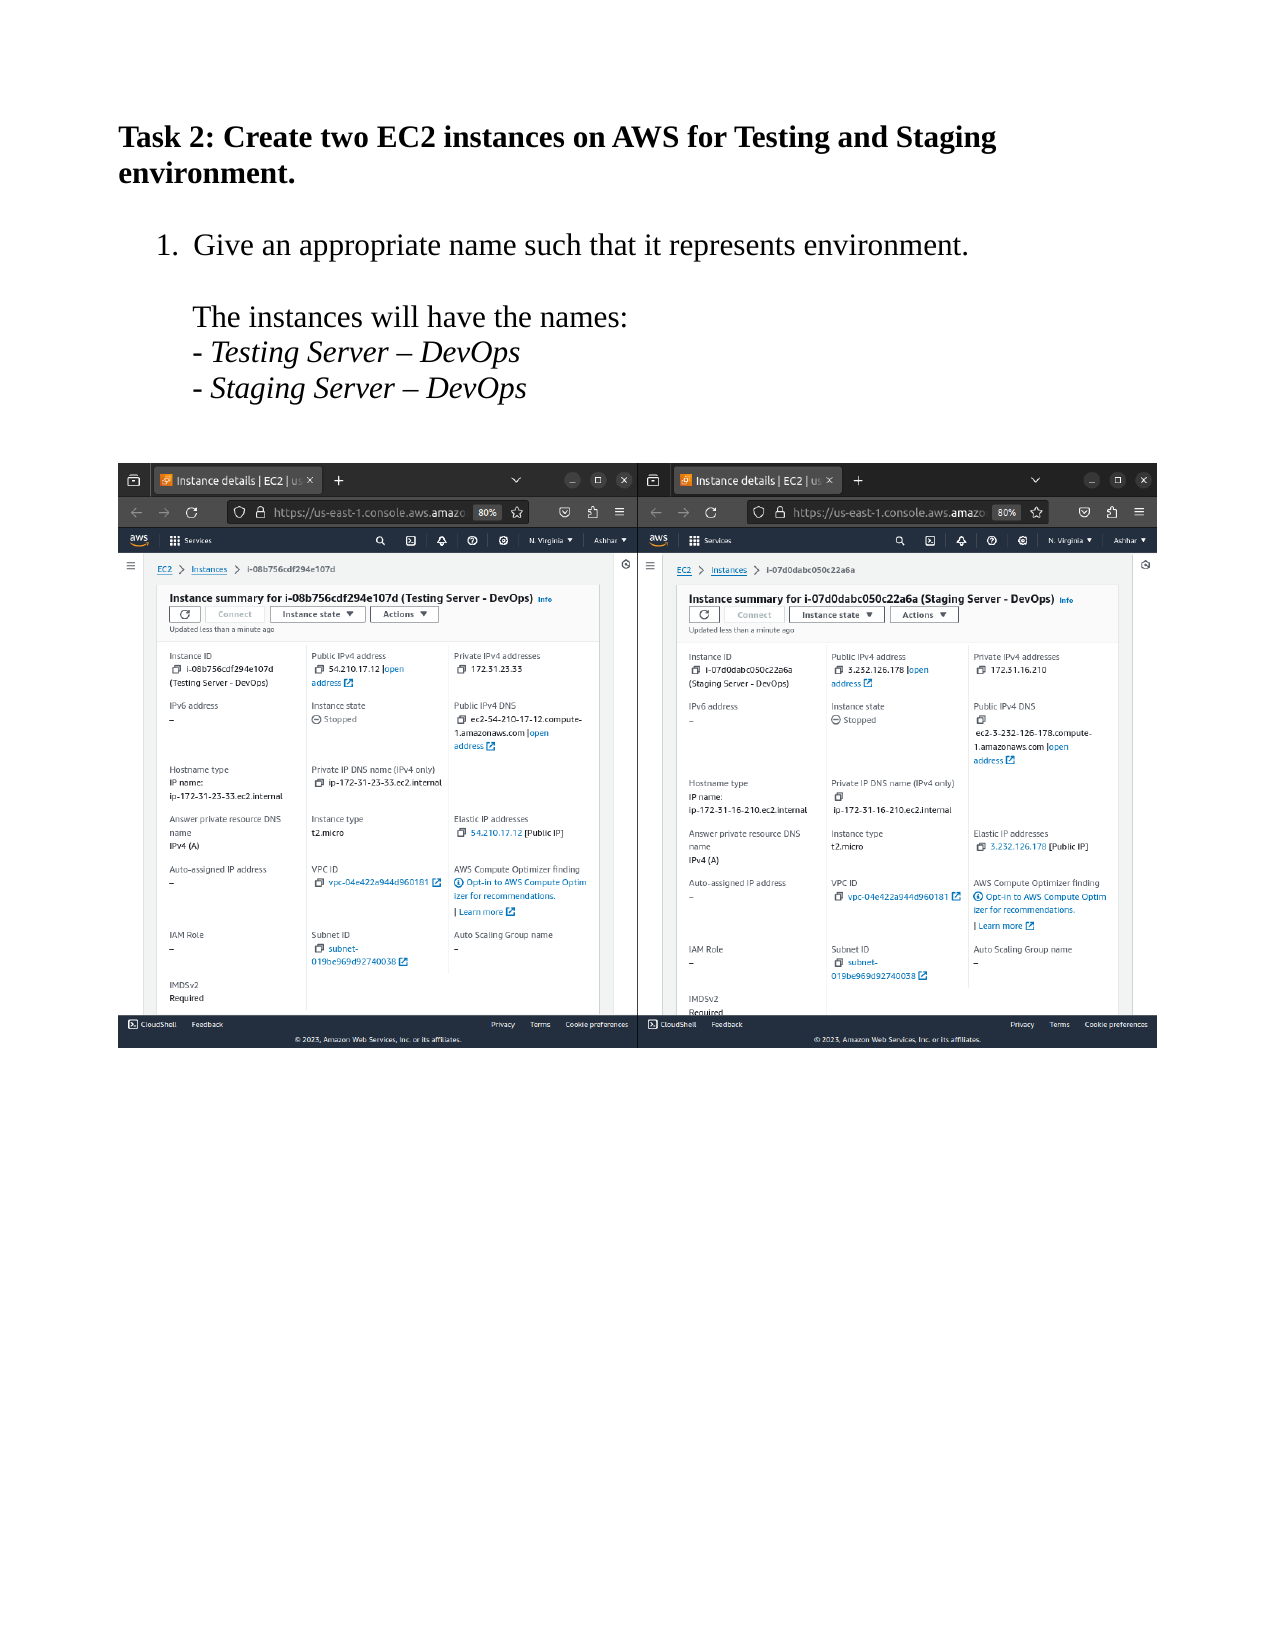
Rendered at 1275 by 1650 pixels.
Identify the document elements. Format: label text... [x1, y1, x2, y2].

text Task 2: Create two EC2 instances on AWS for Testing and Staging environment. [118, 118, 1157, 190]
picture [118, 463, 1157, 1048]
text - Testing Server – DevOps [118, 334, 1157, 370]
list Give an appropriate name such that it represents environment. [156, 226, 1157, 262]
text The instances will have the names: [118, 298, 1157, 334]
text - Staging Server – DevOps [118, 370, 1157, 406]
